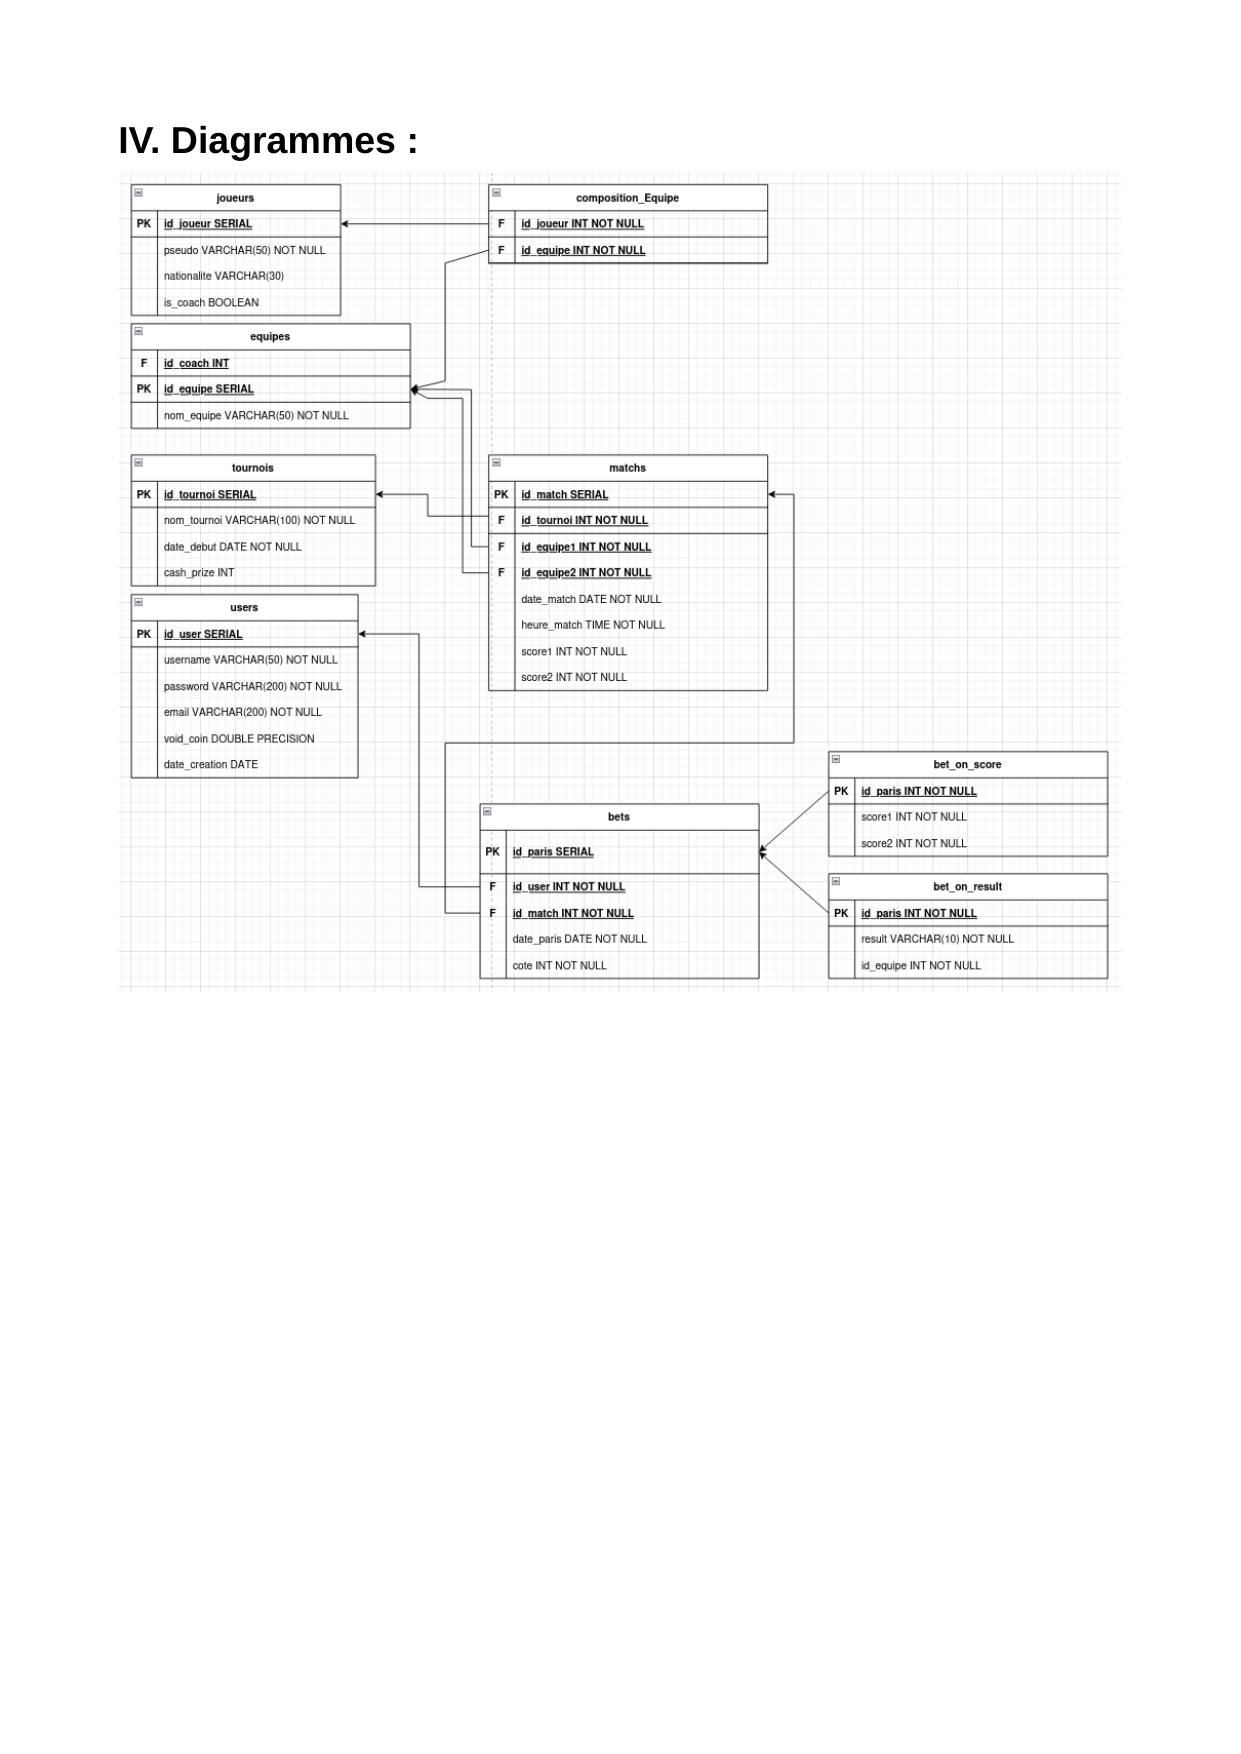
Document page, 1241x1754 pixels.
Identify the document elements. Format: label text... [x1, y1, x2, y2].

subtitle IV. Diagrammes : [118, 118, 1122, 161]
picture [118, 173, 1123, 992]
